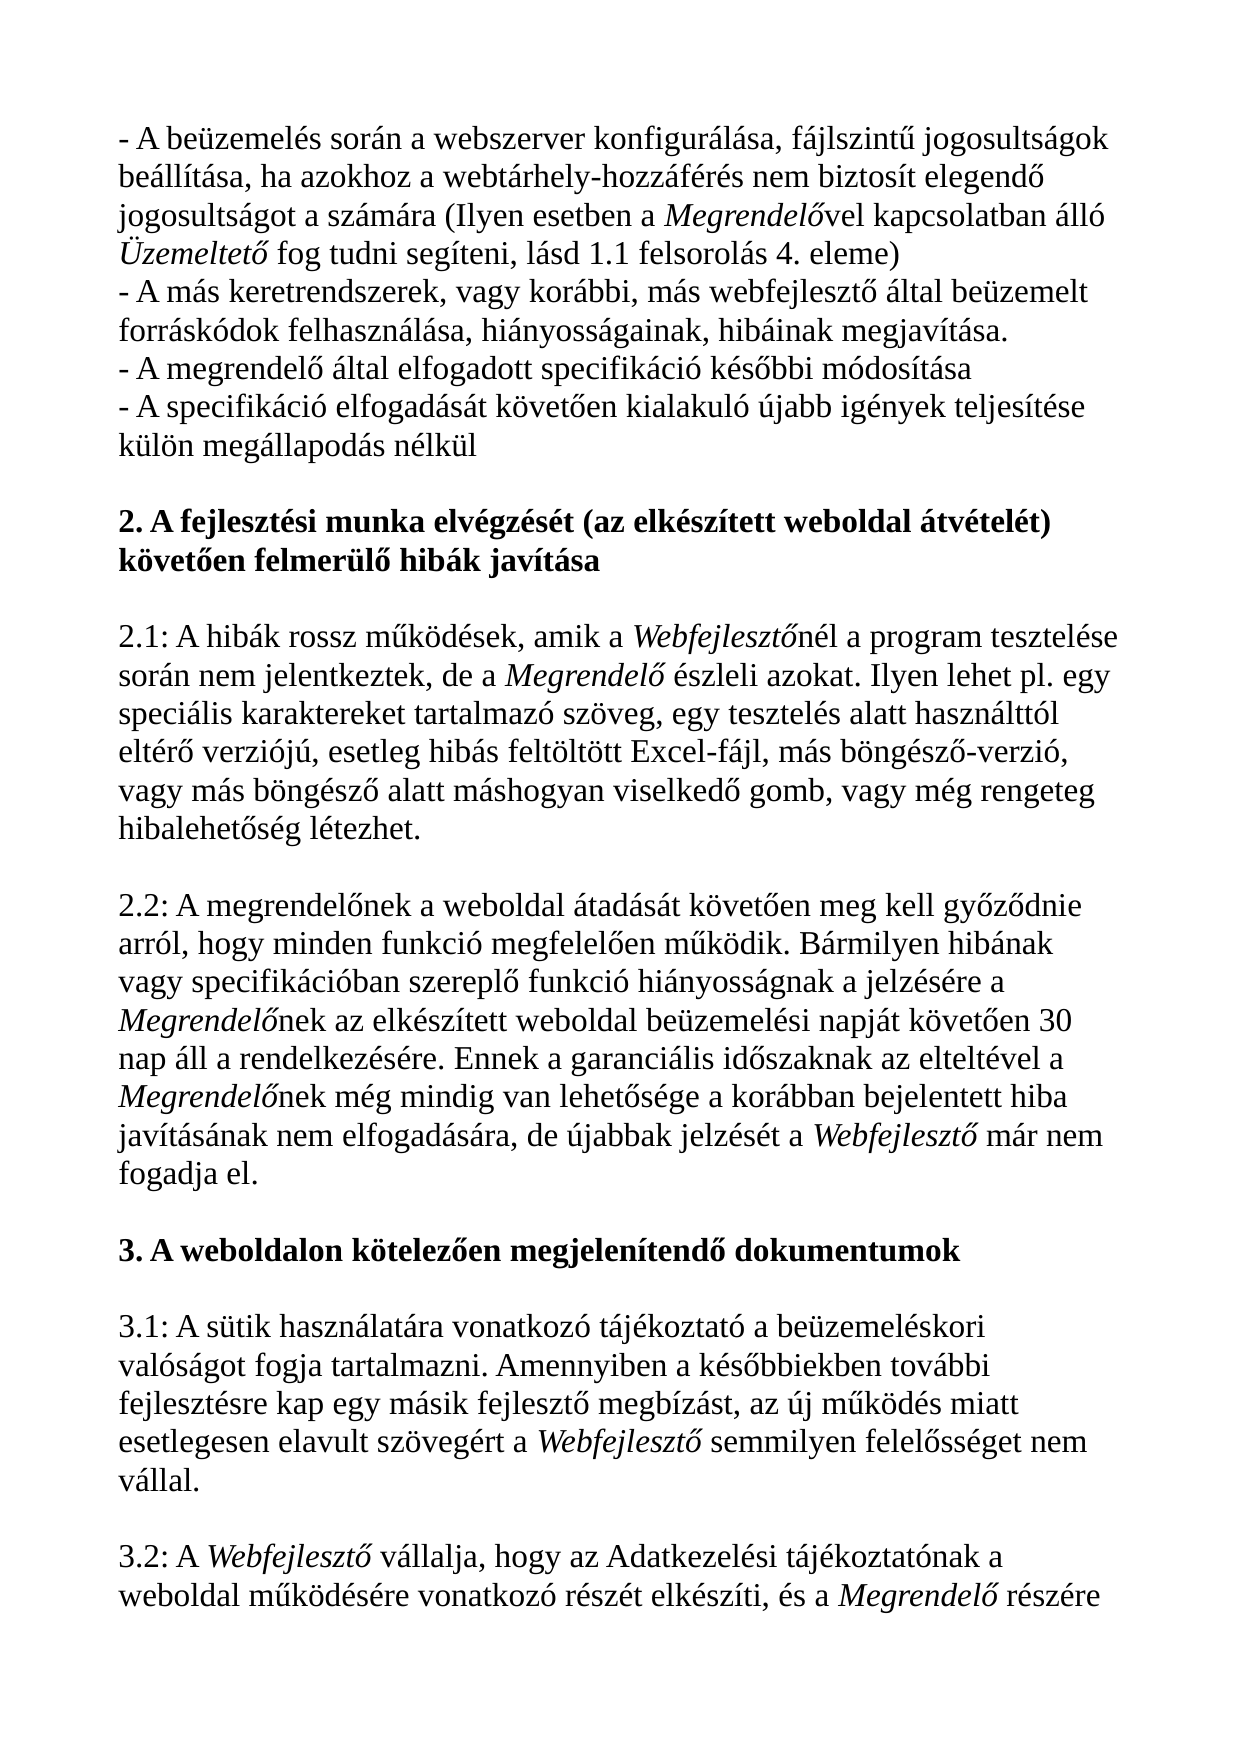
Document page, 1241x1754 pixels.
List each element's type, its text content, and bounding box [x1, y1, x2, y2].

text 2.1: A hibák rossz működések, amik a Webfejlesztőnél a program tesztelése során nem jelentkeztek, de a Megrendelő észleli azokat. Ilyen lehet pl. egy speciális karaktereket tartalmazó szöveg, egy tesztelés alatt használttól eltérő verziójú, esetleg hibás feltöltött Excel-fájl, más böngésző-verzió, vagy más böngésző alatt máshogyan viselkedő gomb, vagy még rengeteg hibalehetőség létezhet. [118, 616, 1122, 846]
text 3. A weboldalon kötelezően megjelenítendő dokumentumok [118, 1230, 1122, 1268]
text - A beüzemelés során a webszerver konfigurálása, fájlszintű jogosultságok beállítása, ha azokhoz a webtárhely-hozzáférés nem biztosít elegendő jogosultságot a számára (Ilyen esetben a Megrendelővel kapcsolatban álló Üzemeltető fog tudni segíteni, lásd 1.1 felsorolás 4. eleme) [118, 118, 1122, 271]
text 2. A fejlesztési munka elvégzését (az elkészített weboldal átvételét) követően felmerülő hibák javítása [118, 501, 1122, 578]
text 3.2: A Webfejlesztő vállalja, hogy az Adatkezelési tájékoztatónak a weboldal működésére vonatkozó részét elkészíti, és a Megrendelő részére [118, 1536, 1122, 1613]
text 2.2: A megrendelőnek a weboldal átadását követően meg kell győződnie arról, hogy minden funkció megfelelően működik. Bármilyen hibának vagy specifikációban szereplő funkció hiányosságnak a jelzésére a Megrendelőnek az elkészített weboldal beüzemelési napját követően 30 nap áll a rendelkezésére. Ennek a garanciális időszaknak az elteltével a Megrendelőnek még mindig van lehetősége a korábban bejelentett hiba javításának nem elfogadására, de újabbak jelzését a Webfejlesztő már nem fogadja el. [118, 885, 1122, 1191]
text - A specifikáció elfogadását követően kialakuló újabb igények teljesítése külön megállapodás nélkül [118, 386, 1122, 463]
text 3.1: A sütik használatára vonatkozó tájékoztató a beüzemeléskori valóságot fogja tartalmazni. Amennyiben a későbbiekben további fejlesztésre kap egy másik fejlesztő megbízást, az új működés miatt esetlegesen elavult szövegért a Webfejlesztő semmilyen felelősséget nem vállal. [118, 1306, 1122, 1498]
text - A megrendelő által elfogadott specifikáció későbbi módosítása [118, 348, 1122, 386]
text - A más keretrendszerek, vagy korábbi, más webfejlesztő által beüzemelt forráskódok felhasználása, hiányosságainak, hibáinak megjavítása. [118, 271, 1122, 348]
